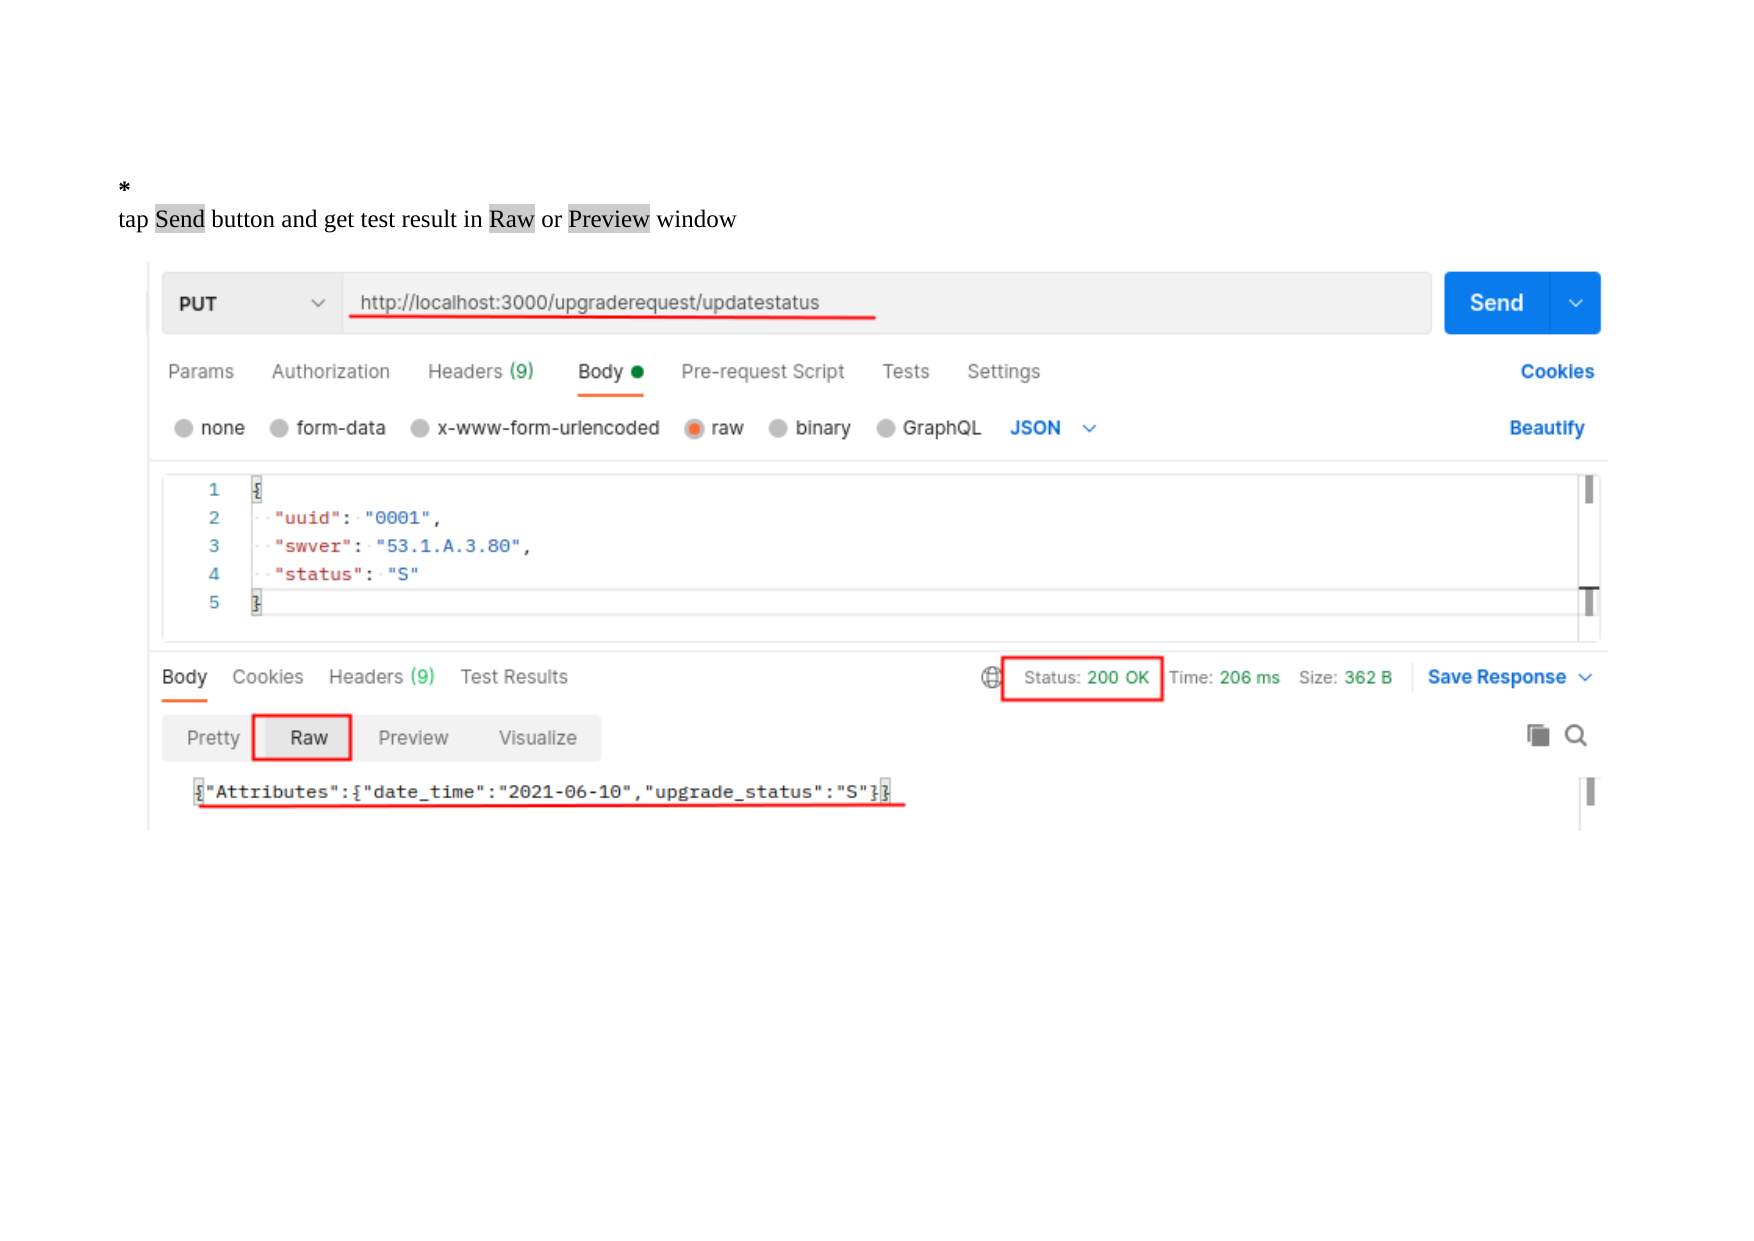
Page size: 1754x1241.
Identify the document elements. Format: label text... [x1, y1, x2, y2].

text tap Send button and get test result in Raw or Preview window [118, 204, 1636, 233]
picture [145, 261, 1609, 831]
text * [118, 176, 1636, 204]
